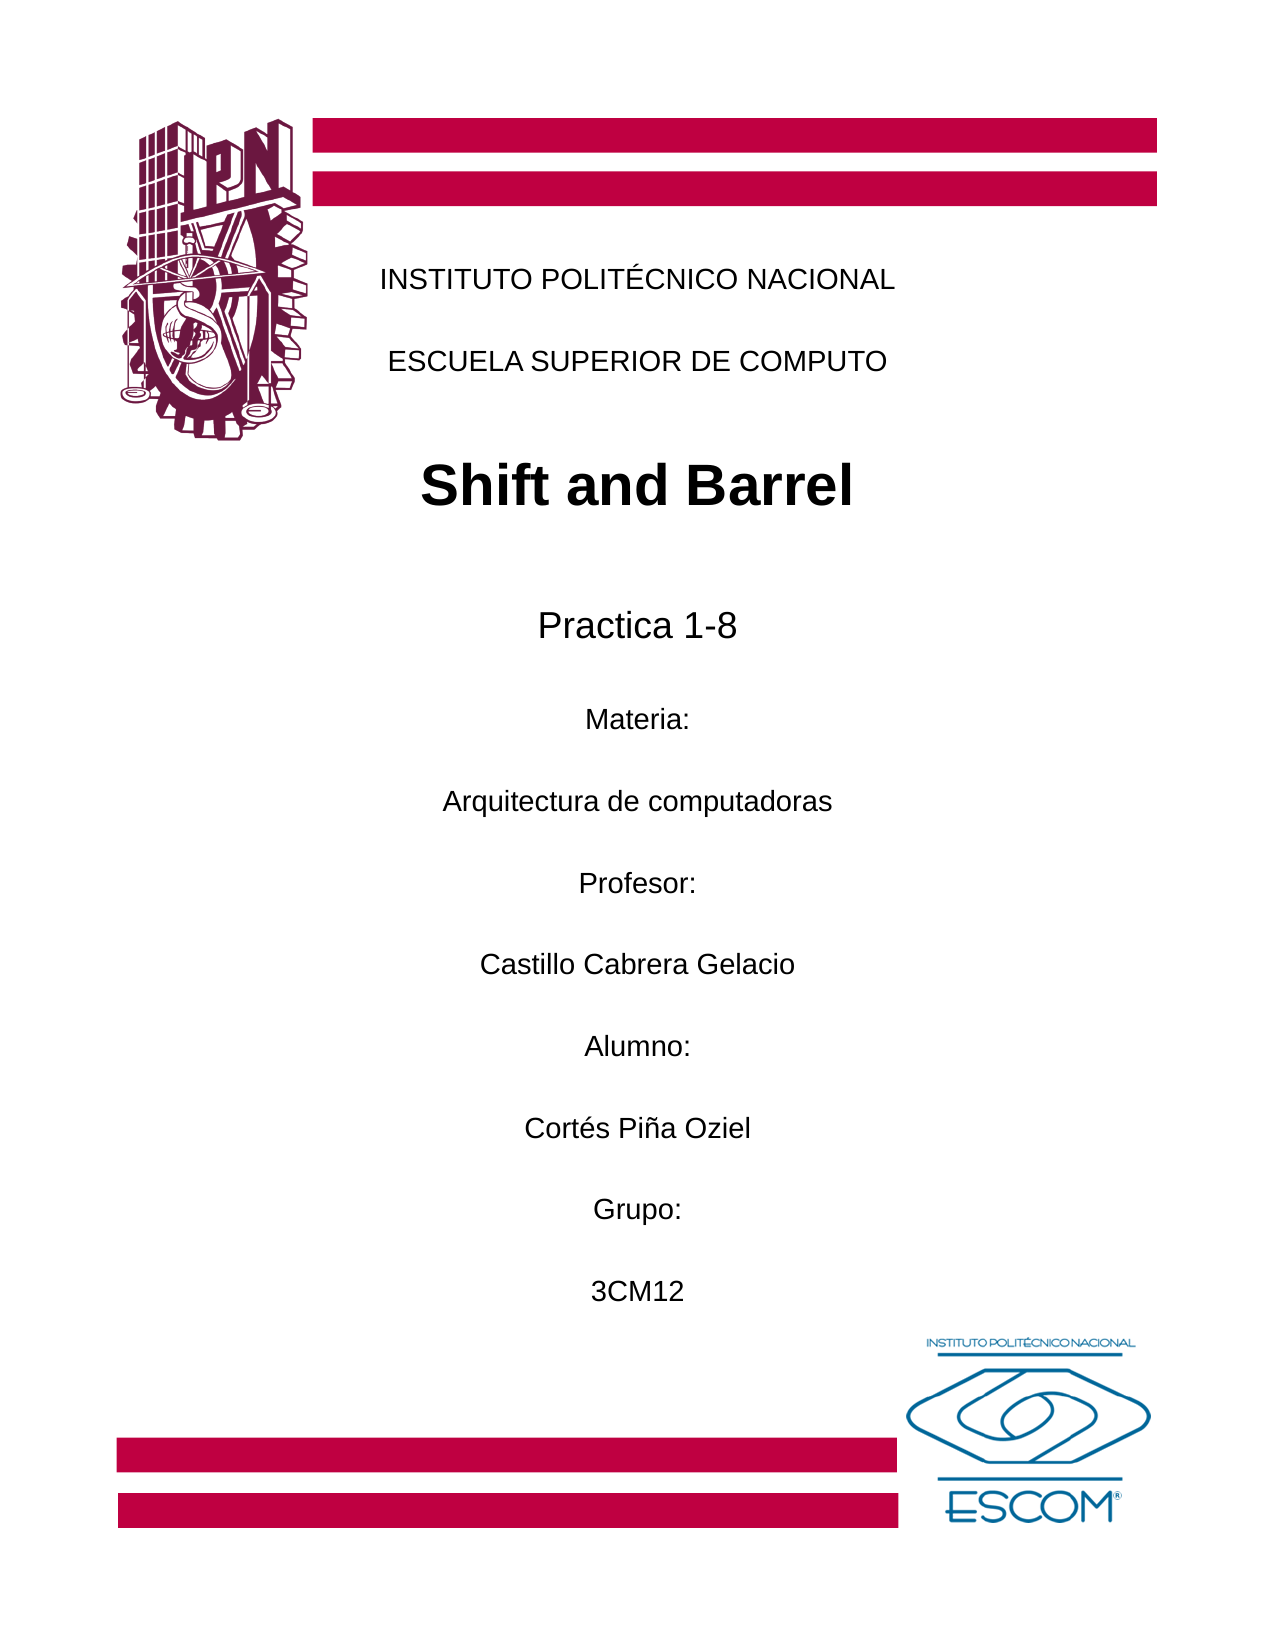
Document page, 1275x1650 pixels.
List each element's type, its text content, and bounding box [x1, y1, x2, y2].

subtitle Practica 1-8 [118, 603, 1157, 647]
title Shift and Barrel [118, 451, 1157, 518]
text 3CM12 [118, 1274, 1157, 1307]
text Alumno: [118, 1029, 1157, 1062]
text Grupo: [118, 1192, 1157, 1226]
text Cortés Piña Oziel [118, 1111, 1157, 1144]
text Materia: [118, 702, 1157, 736]
text INSTITUTO POLITÉCNICO NACIONAL [308, 262, 1157, 296]
picture [120, 118, 308, 441]
text Profesor: [118, 866, 1157, 899]
text ESCUELA SUPERIOR DE COMPUTO [308, 344, 1157, 377]
text Arquitectura de computadoras [118, 784, 1157, 817]
text Castillo Cabrera Gelacio [118, 947, 1157, 981]
picture [898, 1331, 1157, 1528]
